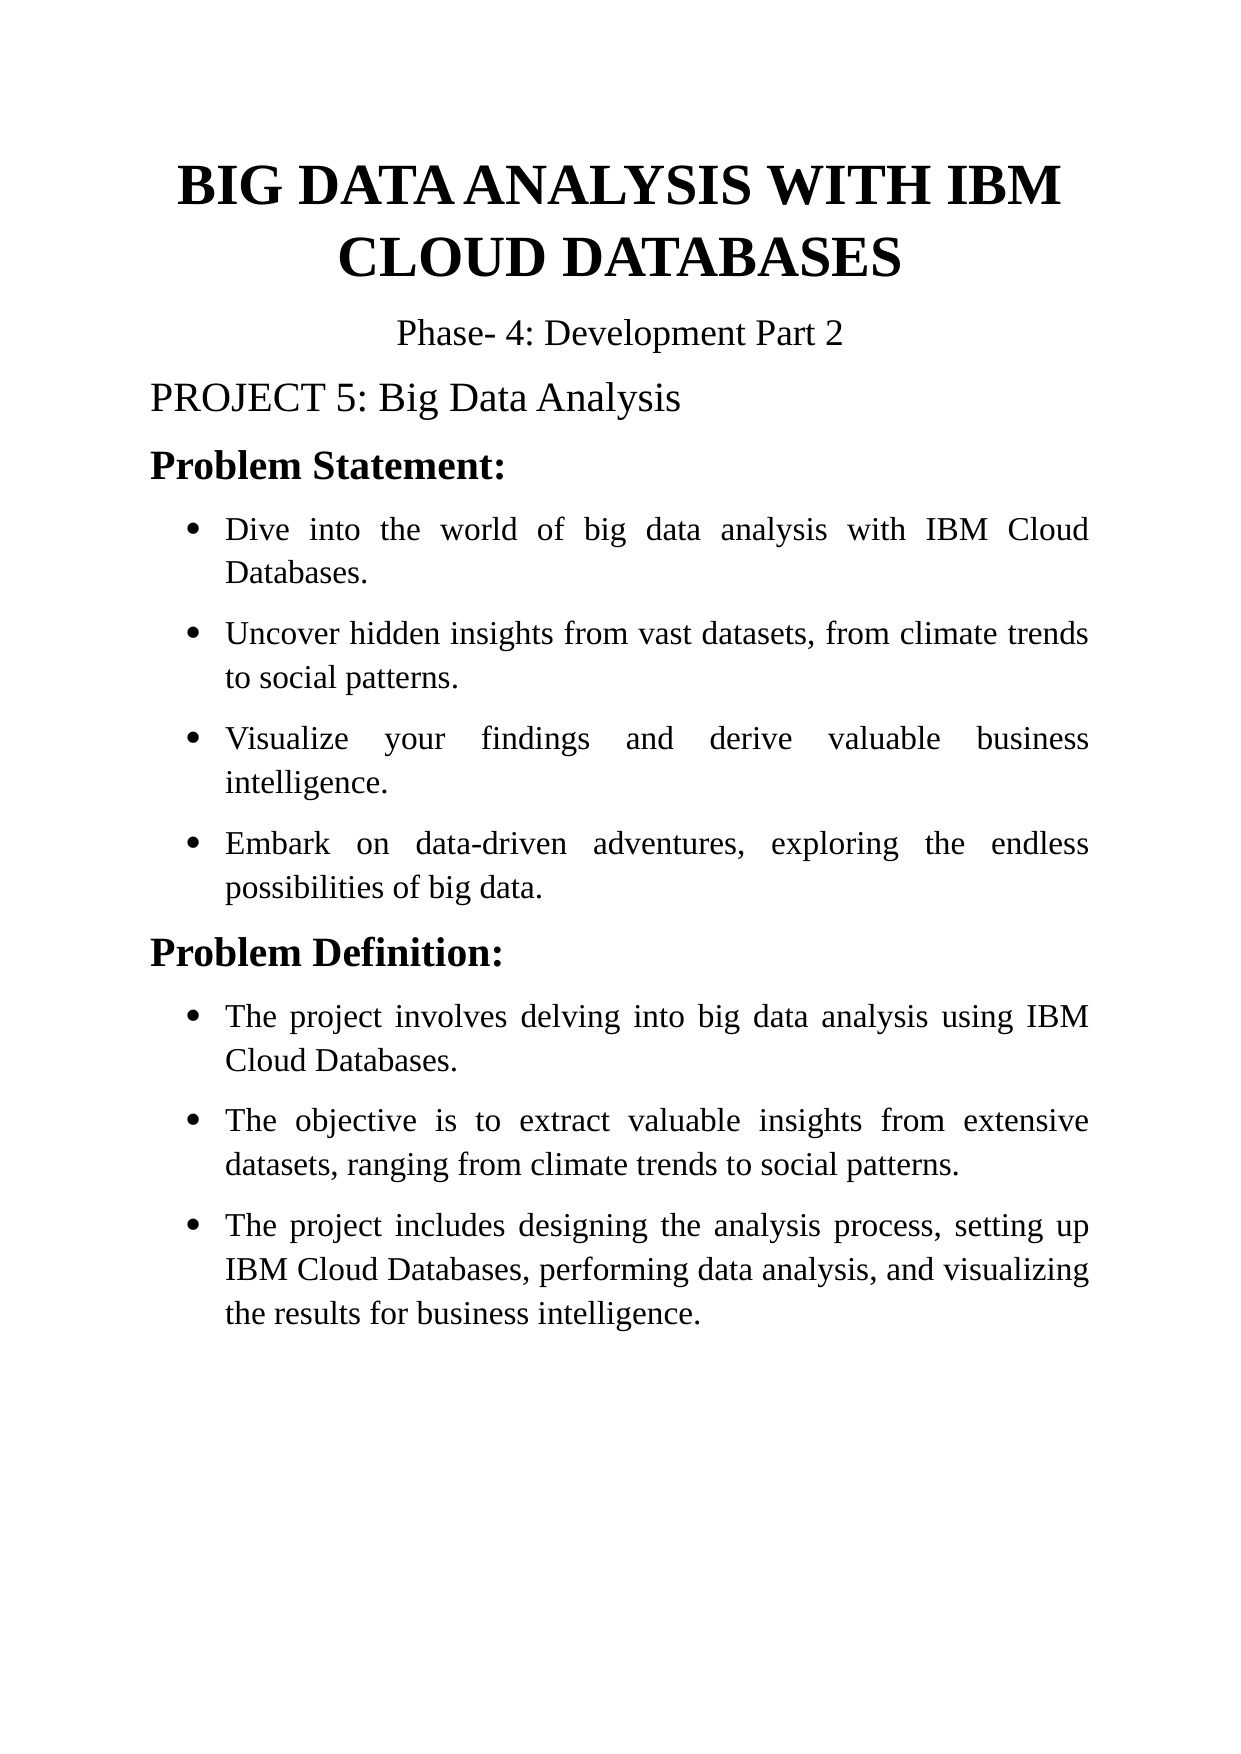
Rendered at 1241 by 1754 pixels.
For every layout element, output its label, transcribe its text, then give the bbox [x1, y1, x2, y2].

text Problem Statement: [150, 441, 1090, 489]
list Uncover hidden insights from vast datasets, from climate trends to social patterns. [187, 613, 1090, 696]
text Problem Definition: [150, 928, 1090, 976]
list The project involves delving into big data analysis using IBM Cloud Databases. [187, 996, 1090, 1078]
text BIG DATA ANALYSIS WITH IBM CLOUD DATABASES [150, 150, 1090, 289]
list The project includes designing the analysis process, setting up IBM Cloud Databases, performing data analysis, and visualizing the results for business intelligence. [187, 1205, 1090, 1332]
list Dive into the world of big data analysis with IBM Cloud Databases. [187, 509, 1090, 591]
list The objective is to extract valuable insights from extensive datasets, ranging from climate trends to social patterns. [187, 1101, 1090, 1183]
text Phase- 4: Development Part 2 [150, 310, 1090, 353]
list Visualize your findings and derive valuable business intelligence. [187, 718, 1090, 801]
text PROJECT 5: Big Data Analysis [150, 373, 1090, 421]
list Embark on data-driven adventures, exploring the endless possibilities of big data. [187, 823, 1090, 906]
